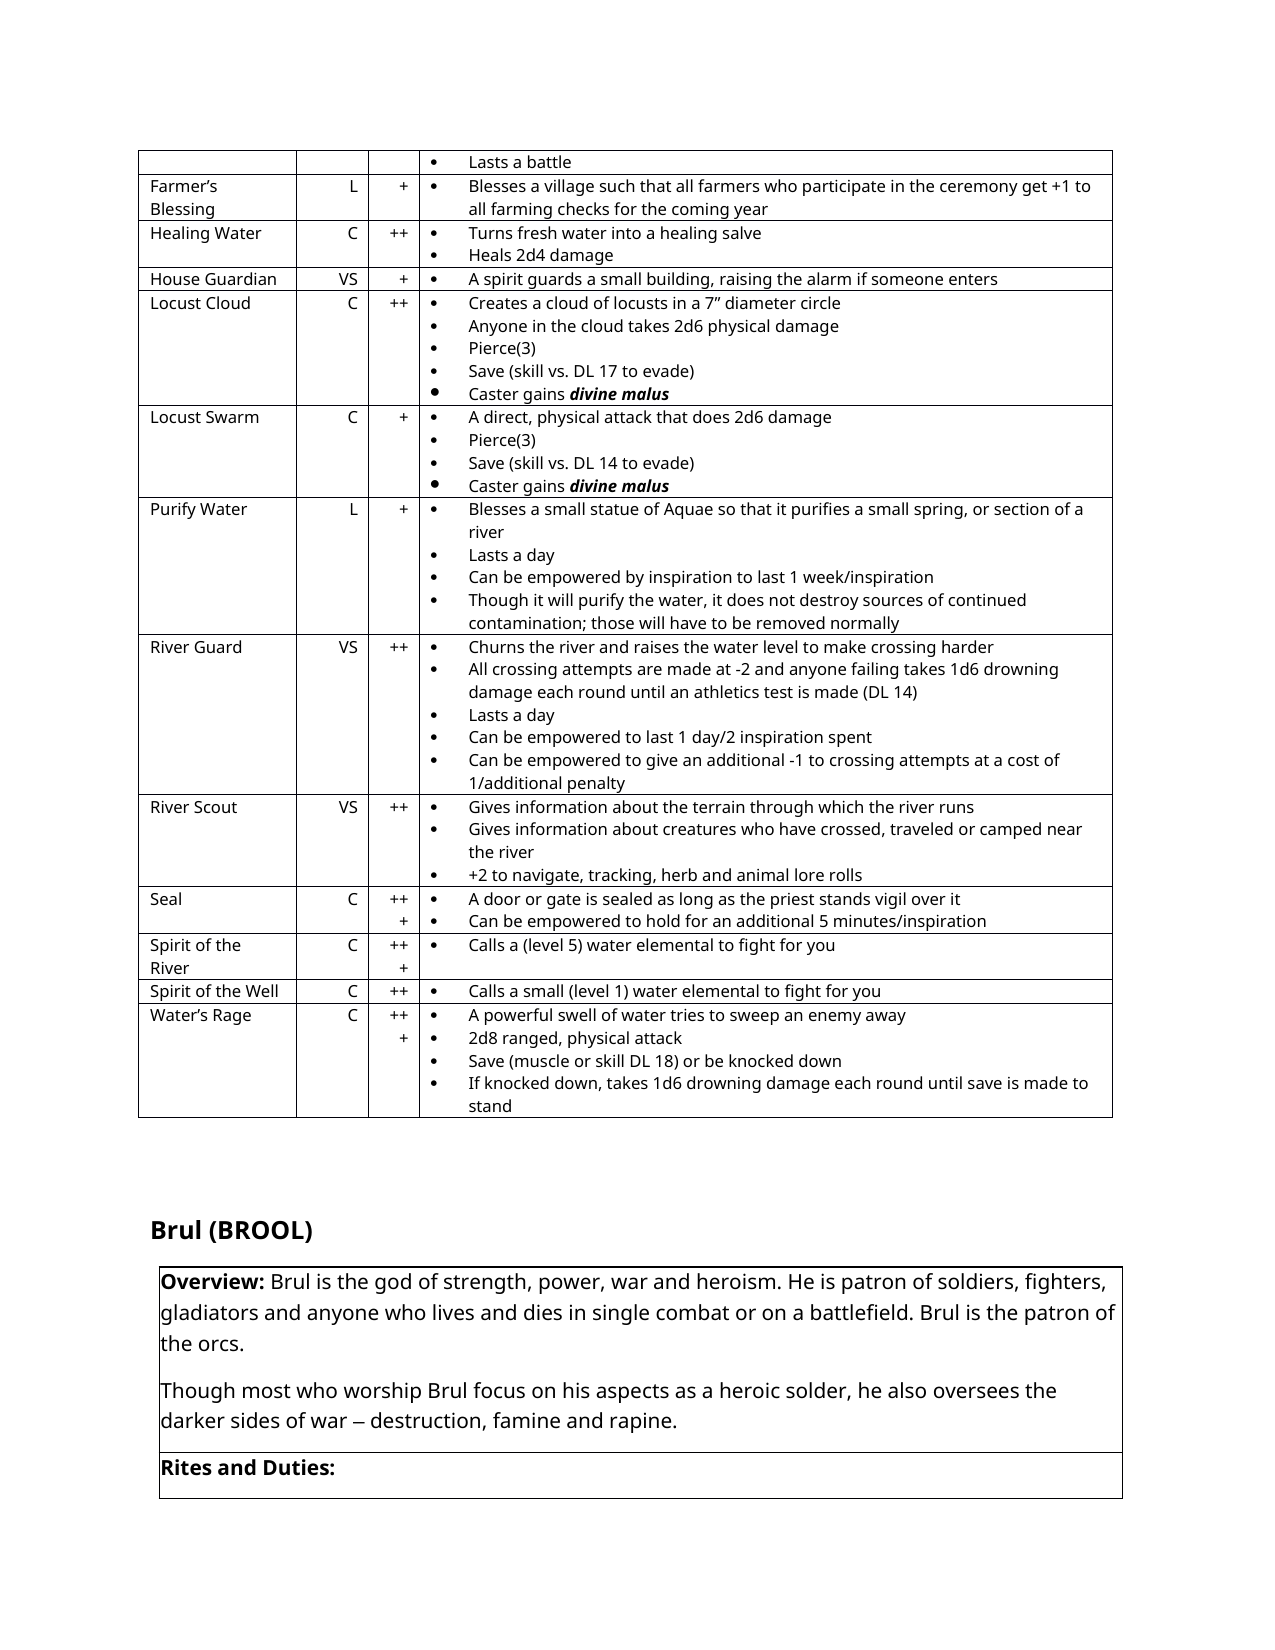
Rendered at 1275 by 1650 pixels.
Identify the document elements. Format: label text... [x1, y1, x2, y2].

table_cell + [369, 498, 419, 634]
table_cell Calls a (level 5) water elemental to fight for you [420, 934, 1112, 979]
text Brul (BROOL) [150, 1213, 1125, 1247]
table_cell [139, 151, 296, 174]
table_cell VS [297, 635, 368, 794]
table_cell VS [297, 795, 368, 886]
table_cell ++ [369, 980, 419, 1003]
table_cell Spirit of the Well [139, 980, 296, 1003]
table_cell C [297, 406, 368, 497]
table_cell Blesses a small statue of Aquae so that it purifies a small spring, or section of a river Lasts a day Can be empowered by inspiration to last 1 week/inspiration Though it will purify the water, it does not destroy sources of continued contamination; those will have to be removed normally [420, 498, 1112, 634]
table_cell You and your allies get +1 to attack and defense if defending someone’s home Lasts a battle [420, 151, 1112, 174]
table_cell + [369, 406, 419, 497]
table_header Overview: Brul is the god of strength, power, war and heroism. He is patron of soldiers, fighters, gladiators and anyone who lives and dies in single combat or on a battlefield. Brul is the patron of the orcs. Though most who worship Brul focus on his aspects as a heroic solder, he also oversees the darker sides of war – destruction, famine and rapine. [160, 1268, 1122, 1452]
table_cell C [297, 934, 368, 979]
table_cell Water’s Rage [139, 1004, 296, 1117]
table_cell Spirit of the River [139, 934, 296, 979]
table_cell C [297, 291, 368, 405]
table_cell + [369, 175, 419, 220]
table_cell Locust Cloud [139, 291, 296, 405]
table_cell C [297, 887, 368, 932]
table_cell Gives information about the terrain through which the river runs Gives information about creatures who have crossed, traveled or camped near the river +2 to navigate, tracking, herb and animal lore rolls [420, 795, 1112, 886]
table_cell River Guard [139, 635, 296, 794]
table_cell A door or gate is sealed as long as the priest stands vigil over it Can be empowered to hold for an additional 5 minutes/inspiration [420, 887, 1112, 932]
table_cell ++ [369, 795, 419, 886]
table_cell A spirit guards a small building, raising the alarm if someone enters [420, 268, 1112, 290]
table_cell [297, 151, 368, 174]
table_cell L [297, 175, 368, 220]
table_cell River Scout [139, 795, 296, 886]
table_cell Churns the river and raises the water level to make crossing harder All crossing attempts are made at -2 and anyone failing takes 1d6 drowning damage each round until an athletics test is made (DL 14) Lasts a day Can be empowered to last 1 day/2 inspiration spent Can be empowered to give an additional -1 to crossing attempts at a cost of 1/additional penalty [420, 635, 1112, 794]
table_cell +++ [369, 1004, 419, 1117]
table_cell House Guardian [139, 268, 296, 290]
table_cell Locust Swarm [139, 406, 296, 497]
table_cell VS [297, 268, 368, 290]
table_cell A direct, physical attack that does 2d6 damage Pierce(3) Save (skill vs. DL 14 to evade) Caster gains divine malus [420, 406, 1112, 497]
table_cell ++ [369, 221, 419, 267]
table_cell +++ [369, 887, 419, 932]
table_cell Blesses a village such that all farmers who participate in the ceremony get +1 to all farming checks for the coming year [420, 175, 1112, 220]
table_cell [369, 151, 419, 174]
table_cell ++ [369, 291, 419, 405]
table_cell C [297, 1004, 368, 1117]
table_cell + [369, 268, 419, 290]
table_cell +++ [369, 934, 419, 979]
table_cell C [297, 980, 368, 1003]
table_cell Turns fresh water into a healing salve Heals 2d4 damage [420, 221, 1112, 267]
table_cell Purify Water [139, 498, 296, 634]
table_cell Rites and Duties: Consecrate Battlefield – After large battles, the followers of Brul will consecrate the battlefield to prevent Shadow from taking the dead. This takes an hour or two and takes precedence over almost every other post-battle activity. Fight Honorably – Brul does not approve of fights that are unfair, or use “cowardly” tactics. Ambushes, backstabbing, and the use of the tactics skill is frowned upon. However, single combat, or taking on multiple opponents by yourself is encouraged. Soldier’s Prayer – Soldiers often go into battle carrying a symbol of Brul (5 g) and invoking his name, hoping that he will lead them to acts of heroism and might, and ultimately get them home safely. Taking of Heads – Some of the more brutal followers of Brul will pledge the heads of their enemies to the god. Brul is said to give his favor to those that can honor that pledge, but will curse those that fail. [160, 1453, 1122, 1498]
table_cell Calls a small (level 1) water elemental to fight for you [420, 980, 1112, 1003]
table_cell ++ [369, 635, 419, 794]
table_cell Creates a cloud of locusts in a 7” diameter circle Anyone in the cloud takes 2d6 physical damage Pierce(3) Save (skill vs. DL 17 to evade) Caster gains divine malus [420, 291, 1112, 405]
table_cell A powerful swell of water tries to sweep an enemy away 2d8 ranged, physical attack Save (muscle or skill DL 18) or be knocked down If knocked down, takes 1d6 drowning damage each round until save is made to stand [420, 1004, 1112, 1117]
table_cell C [297, 221, 368, 267]
table_cell Seal [139, 887, 296, 932]
table_cell Healing Water [139, 221, 296, 267]
table_cell Farmer’s Blessing [139, 175, 296, 220]
table_cell L [297, 498, 368, 634]
